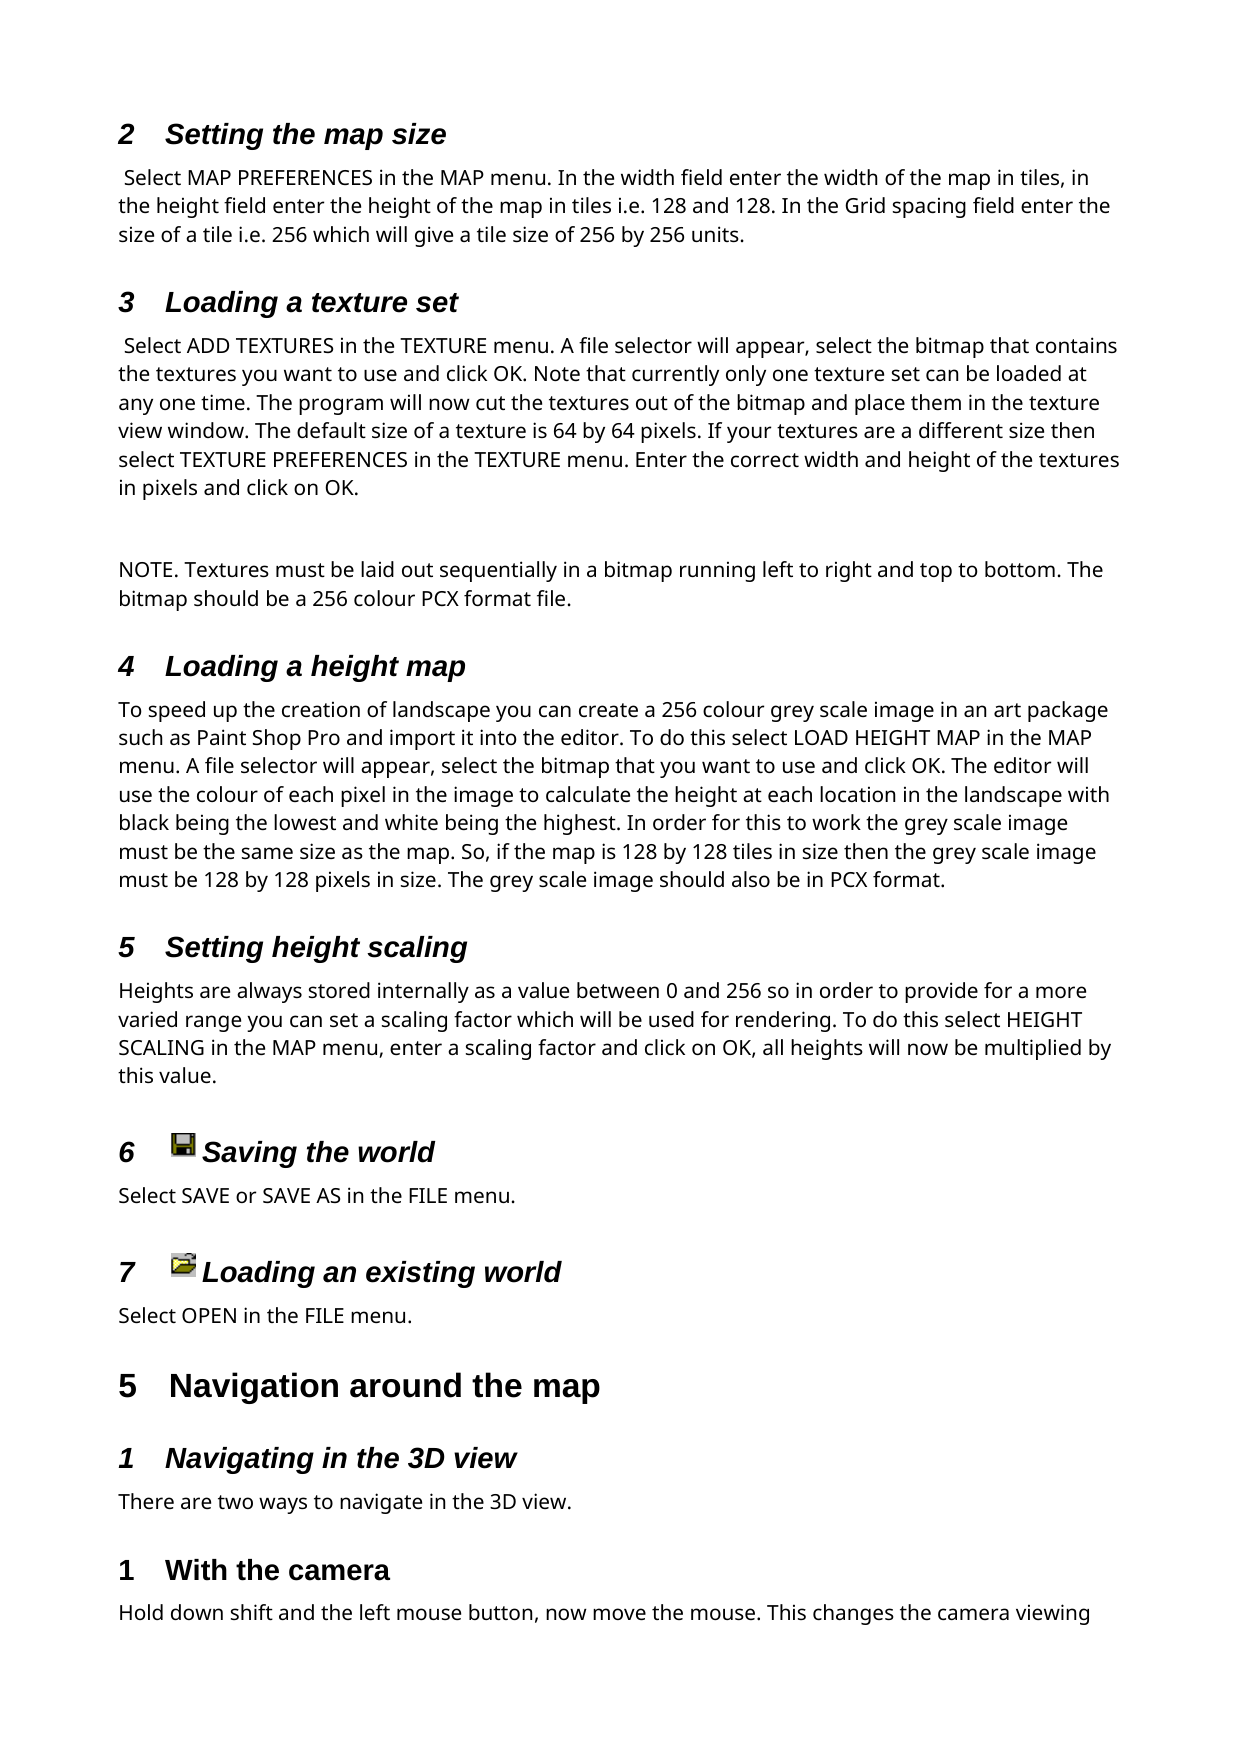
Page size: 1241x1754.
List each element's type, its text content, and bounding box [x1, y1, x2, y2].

subtitle Loading an existing world [118, 1247, 1122, 1289]
subtitle Setting height scaling [118, 931, 1122, 964]
text Select ADD TEXTURES in the TEXTURE menu. A file selector will appear, select the bitmap that contains the textures you want to use and click OK. Note that currently only one texture set can be loaded at any one time. The program will now cut the textures out of the bitmap and place them in the texture view window. The default size of a texture is 64 by 64 pixels. If your textures are a different size then select TEXTURE PREFERENCES in the TEXTURE menu. Enter the correct width and height of the textures in pixels and click on OK. [118, 331, 1122, 502]
text Select SAVE or SAVE AS in the FILE menu. [118, 1182, 1122, 1210]
subtitle With the camera [118, 1553, 1122, 1586]
text Heights are always stored internally as a value between 0 and 256 so in order to provide for a more varied range you can set a scaling factor which will be used for rendering. To do this select HEIGHT SCALING in the MAP menu, enter a scaling factor and click on OK, all heights will now be multiplied by this value. [118, 976, 1122, 1090]
text Select MAP PREFERENCES in the MAP menu. In the width field enter the width of the map in tiles, in the height field enter the height of the map in tiles i.e. 128 and 128. In the Grid spacing field enter the size of a tile i.e. 256 which will give a tile size of 256 by 256 units. [118, 163, 1122, 248]
text Hold down shift and the left mouse button, now move the mouse. This changes the camera viewing [118, 1598, 1122, 1627]
subtitle Loading a height map [118, 649, 1122, 682]
subtitle Navigating in the 3D view [118, 1442, 1122, 1475]
subtitle Saving the world [118, 1128, 1122, 1169]
text To speed up the creation of landscape you can create a 256 colour grey scale image in an art package such as Paint Shop Pro and import it into the editor. To do this select LOAD HEIGHT MAP in the MAP menu. A file selector will appear, select the bitmap that you want to use and click OK. The editor will use the colour of each pixel in the image to calculate the height at each location in the landscape with black being the lowest and white being the highest. In order for this to work the grey scale image must be the same size as the map. So, if the map is 128 by 128 tiles in size then the grey scale image must be 128 by 128 pixels in size. The grey scale image should also be in PCX format. [118, 695, 1122, 894]
subtitle Navigation around the map [118, 1367, 1122, 1405]
subtitle Setting the map size [118, 118, 1122, 151]
subtitle Loading a texture set [118, 286, 1122, 319]
text NOTE. Textures must be laid out sequentially in a bitmap running left to right and top to bottom. The bitmap should be a 256 colour PCX format file. [118, 555, 1122, 612]
text Select OPEN in the FILE menu. [118, 1301, 1122, 1330]
text There are two ways to navigate in the 3D view. [118, 1487, 1122, 1516]
